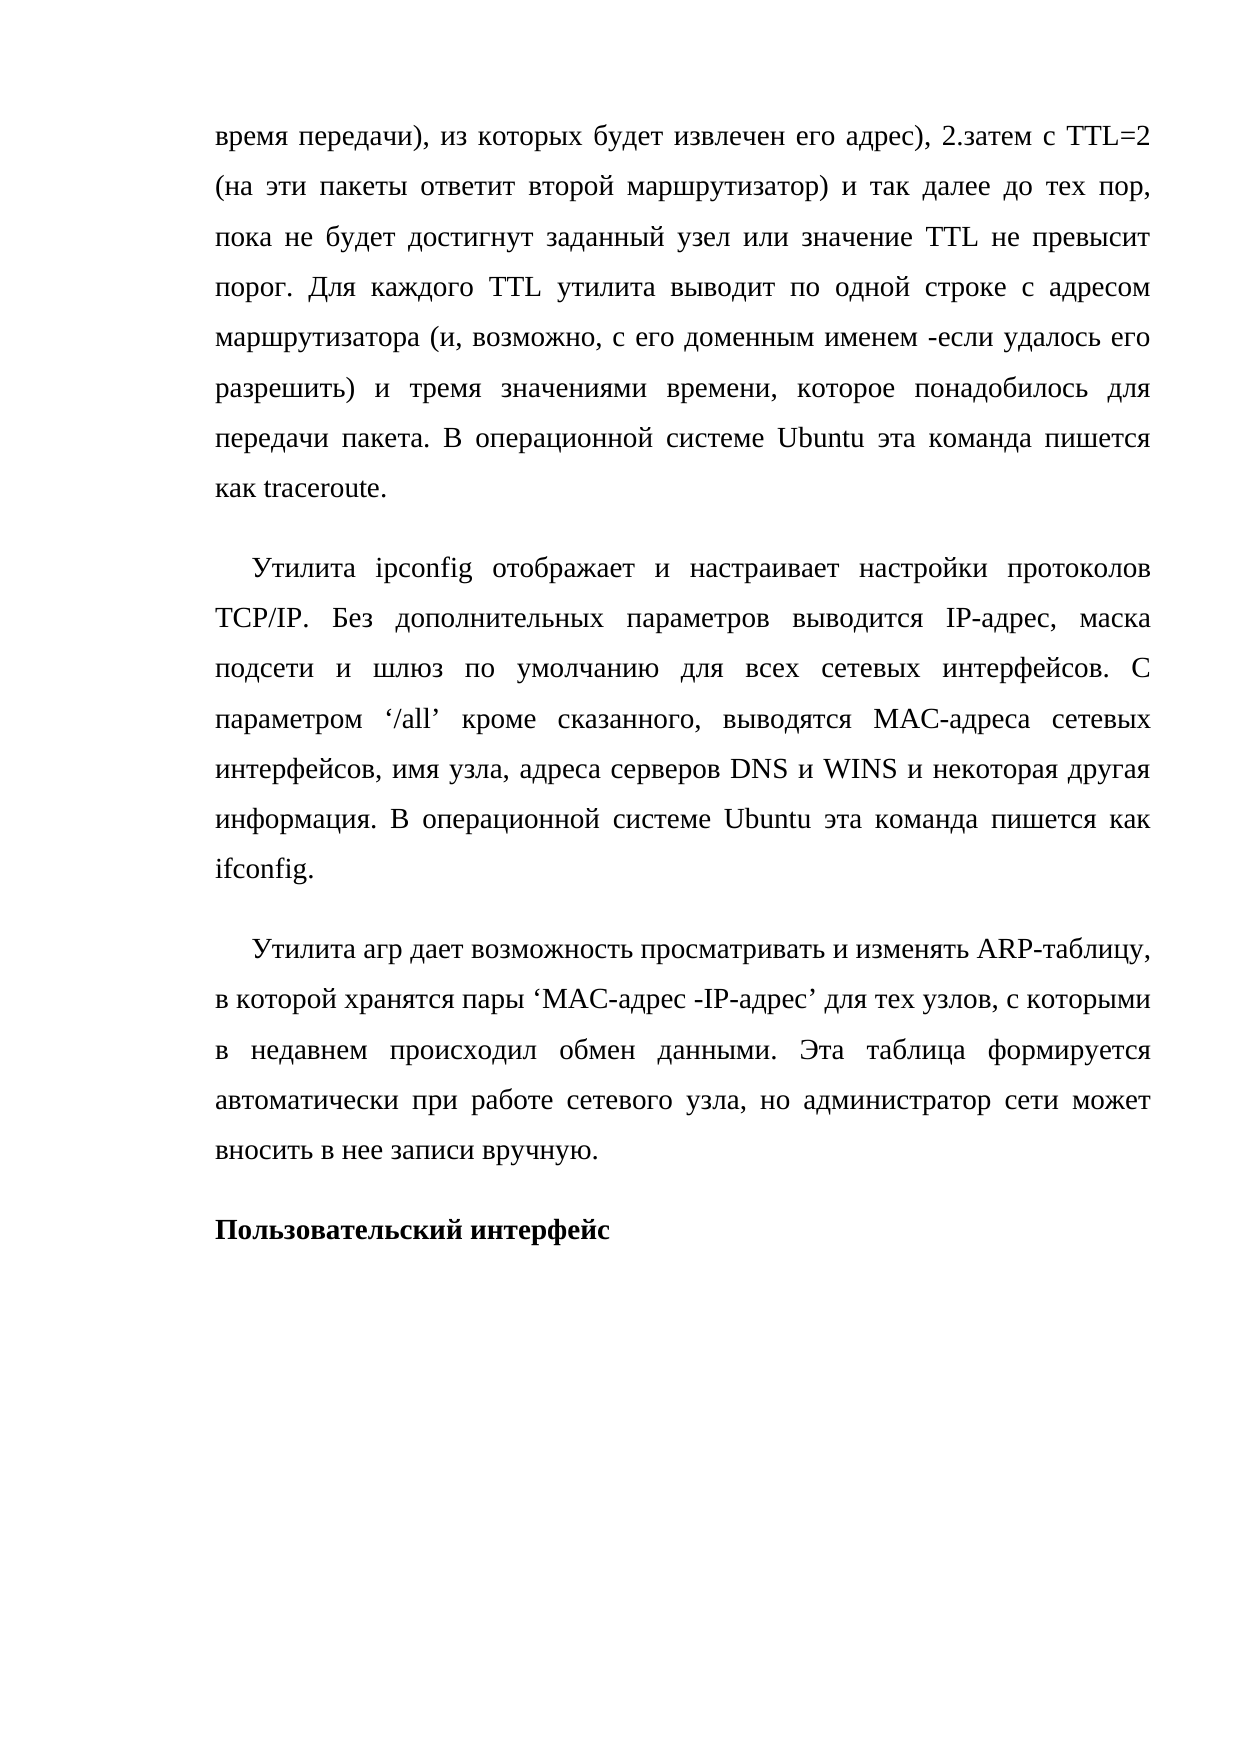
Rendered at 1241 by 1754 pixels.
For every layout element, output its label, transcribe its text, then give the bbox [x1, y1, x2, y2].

text Утилита ipconfig отображает и настраивает настройки протоколов TCP/IP. Без дополнительных параметров выводится IP-адрес, маска подсети и шлюз по умолчанию для всех сетевых интерфейсов. С параметром ‘/all’ кроме сказанного, выводятся МАС-адреса сетевых интерфейсов, имя узла, адреса серверов DNS и WINS и некоторая другая информация. В операционной системе Ubuntu эта команда пишется как ifconfig. [215, 550, 1152, 885]
text Утилита агр дает возможность просматривать и изменять ARP-таблицу, в которой хранятся пары ‘МАС-адрес -IP-адрес’ для тех узлов, с которыми в недавнем происходил обмен данными. Эта таблица формируется автоматически при работе сетевого узла, но администратор сети может вносить в нее записи вручную. [215, 931, 1152, 1166]
text время передачи), из которых будет извлечен его адрес), 2.затем с TTL=2 (на эти пакеты ответит второй маршрутизатор) и так далее до тех пор, пока не будет достигнут заданный узел или значение TTL не превысит порог. Для каждого TTL утилита выводит по одной строке с адресом маршрутизатора (и, возможно, с его доменным именем -если удалось его разрешить) и тремя значениями времени, которое понадобилось для передачи пакета. В операционной системе Ubuntu эта команда пишется как traceroute. [215, 118, 1152, 504]
text Пользовательский интерфейс [215, 1212, 1152, 1245]
